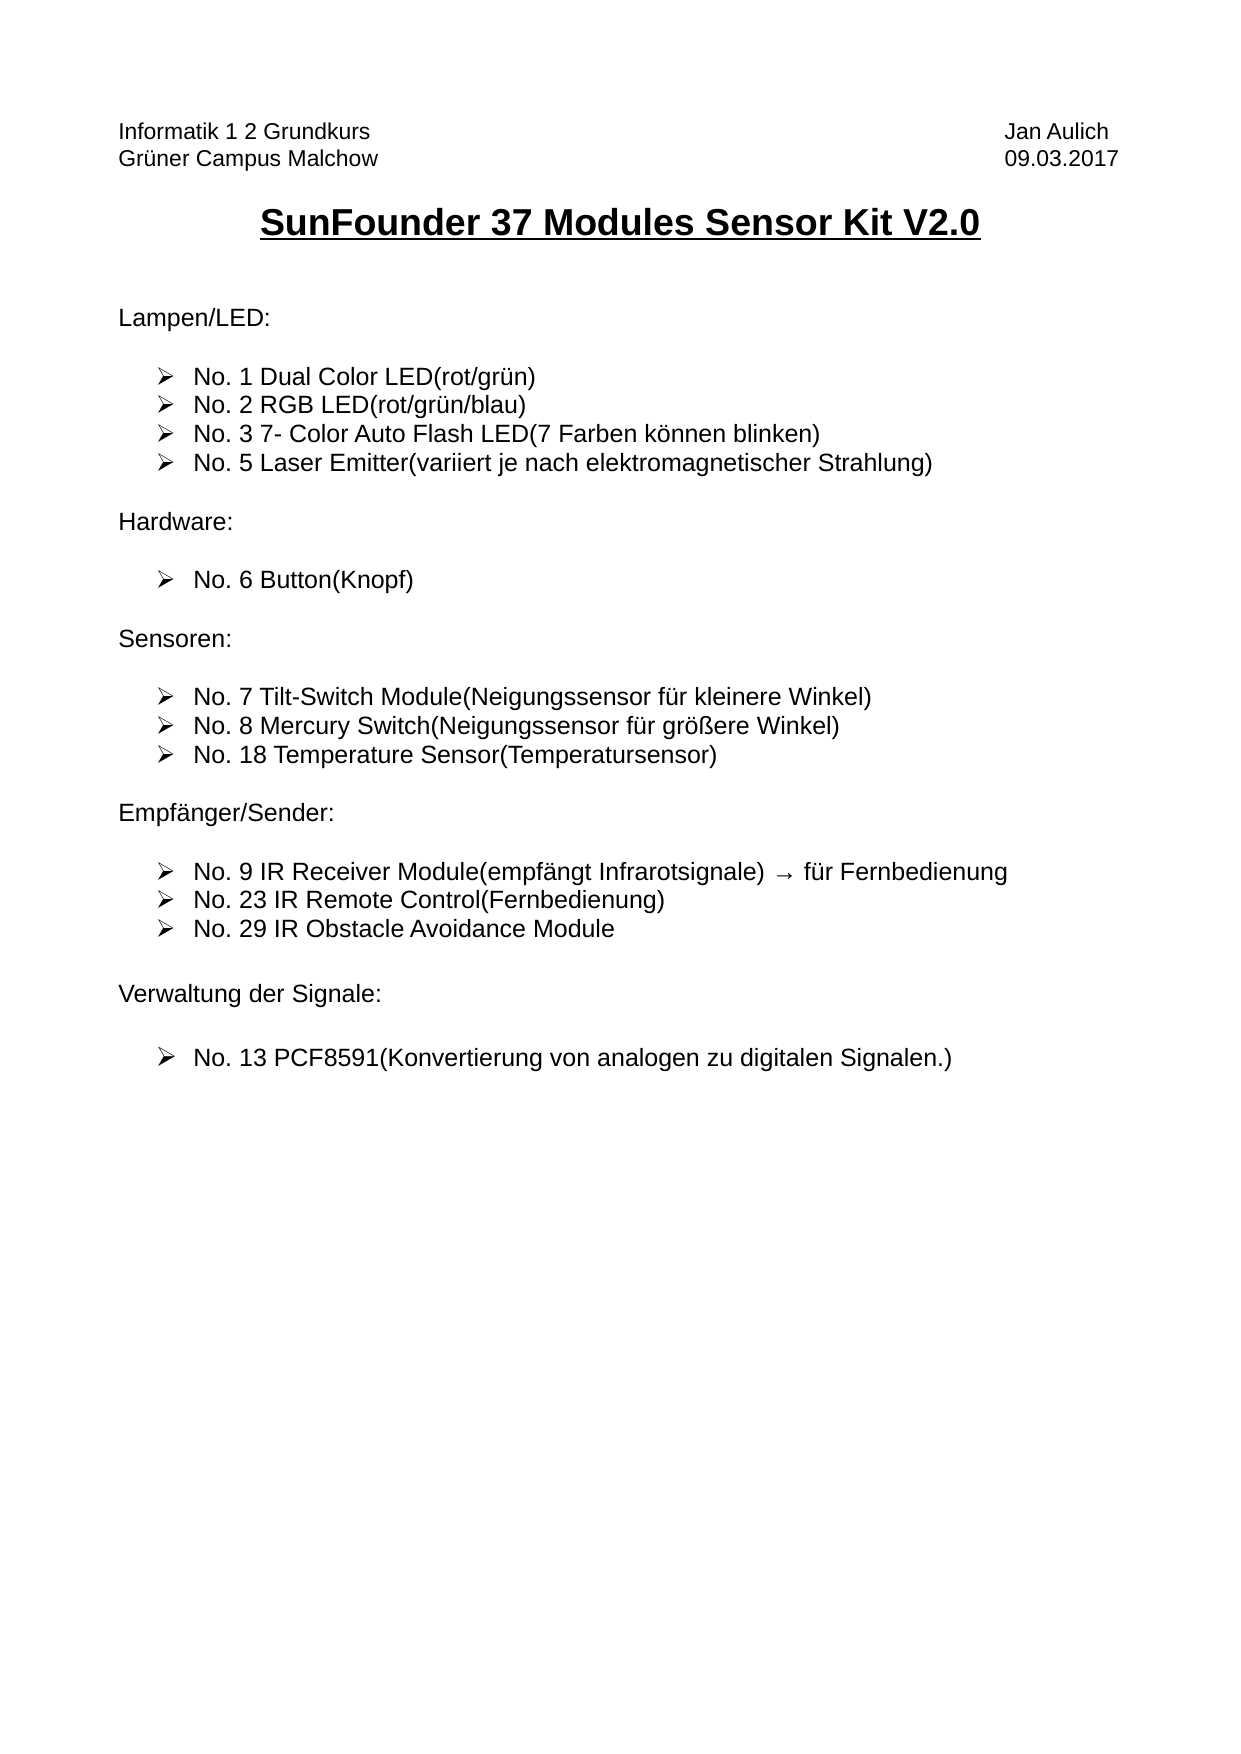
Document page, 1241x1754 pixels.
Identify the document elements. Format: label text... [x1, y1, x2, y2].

list No. 18 Temperature Sensor(Temperatursensor) [156, 740, 1122, 768]
list No. 29 IR Obstacle Avoidance Module [156, 914, 1122, 943]
list No. 23 IR Remote Control(Fernbedienung) [156, 886, 1122, 914]
text Empfänger/Sender: [118, 798, 1122, 827]
text Lampen/LED: [118, 303, 1122, 332]
list No. 5 Laser Emitter(variiert je nach elektromagnetischer Strahlung) [156, 448, 1122, 477]
text Hardware: [118, 507, 1122, 535]
list No. 8 Mercury Switch(Neigungssensor für größere Winkel) [156, 711, 1122, 740]
list No. 9 IR Receiver Module(empfängt Infrarotsignale) → für Fernbedienung [156, 857, 1122, 886]
text Verwaltung der Signale: [118, 979, 1122, 1008]
subtitle SunFounder 37 Modules Sensor Kit V2.0 [118, 201, 1122, 244]
list No. 6 Button(Knopf) [156, 565, 1122, 594]
text Sensoren: [118, 623, 1122, 652]
list No. 2 RGB LED(rot/grün/blau) [156, 390, 1122, 419]
list No. 13 PCF8591(Konvertierung von analogen zu digitalen Signalen.) [156, 1043, 1122, 1073]
list No. 3 7- Color Auto Flash LED(7 Farben können blinken) [156, 419, 1122, 448]
subtitle Informatik 1 2 Grundkurs Jan Aulich [118, 118, 1122, 144]
list No. 7 Tilt-Switch Module(Neigungssensor für kleinere Winkel) [156, 682, 1122, 711]
list No. 1 Dual Color LED(rot/grün) [156, 361, 1122, 390]
text Grüner Campus Malchow 09.03.2017 [118, 144, 1122, 171]
